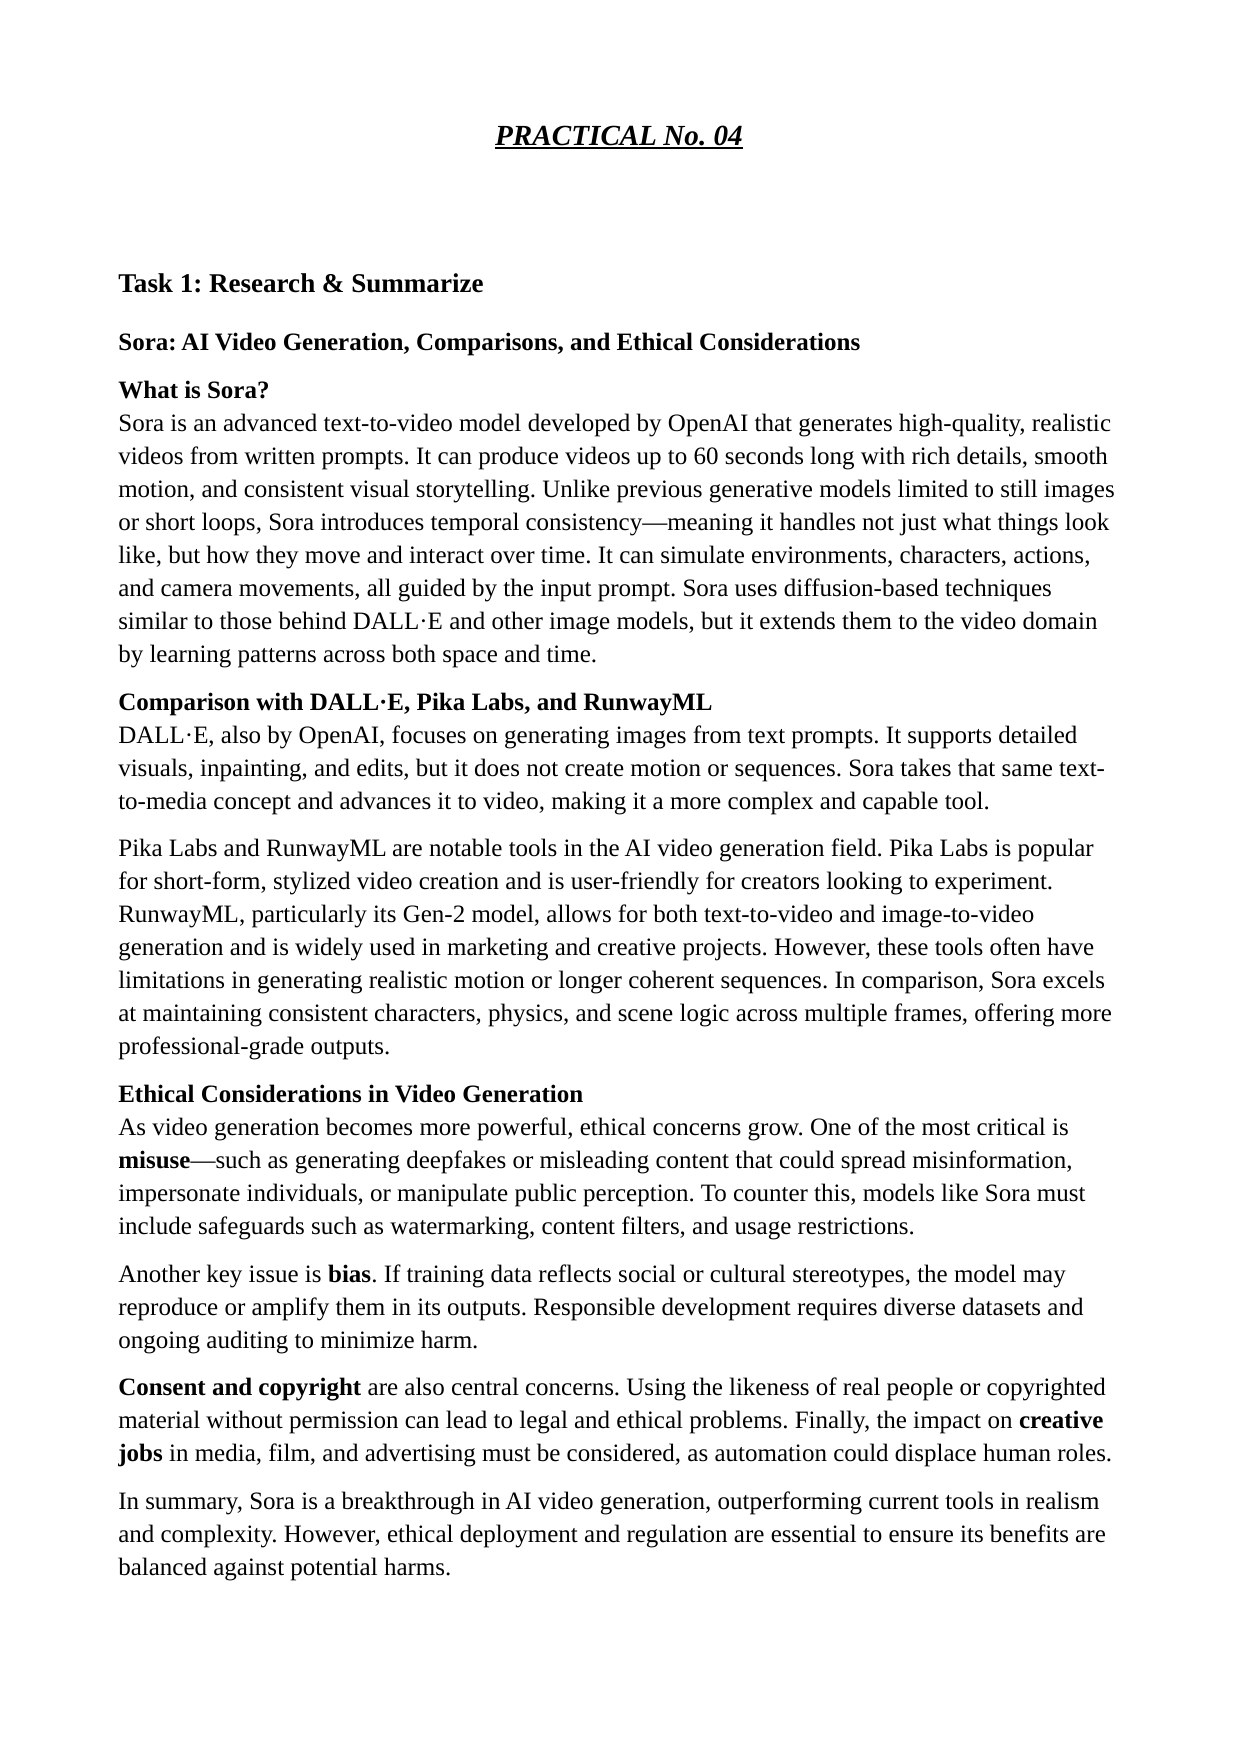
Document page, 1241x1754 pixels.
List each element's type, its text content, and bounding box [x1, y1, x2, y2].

text Consent and copyright are also central concerns. Using the likeness of real people or copyrighted material without permission can lead to legal and ethical problems. Finally, the impact on creative jobs in media, film, and advertising must be considered, as automation could displace human roles. [118, 1372, 1122, 1467]
text Pika Labs and RunwayML are notable tools in the AI video generation field. Pika Labs is popular for short-form, stylized video creation and is user-friendly for creators looking to experiment. RunwayML, particularly its Gen-2 model, allows for both text-to-video and image-to-video generation and is widely used in marketing and creative projects. However, these tools often have limitations in generating realistic motion or longer coherent sequences. In comparison, Sora excels at maintaining consistent characters, physics, and scene logic across multiple frames, offering more professional-grade outputs. [118, 833, 1122, 1060]
text What is Sora? Sora is an advanced text-to-video model developed by OpenAI that generates high-quality, realistic videos from written prompts. It can produce videos up to 60 seconds long with rich details, smooth motion, and consistent visual storytelling. Unlike previous generative models limited to still images or short loops, Sora introduces temporal consistency—meaning it handles not just what things look like, but how they move and interact over time. It can simulate environments, characters, actions, and camera movements, all guided by the input prompt. Sora uses diffusion-based techniques similar to those behind DALL·E and other image models, but it extends them to the video domain by learning patterns across both space and time. [118, 375, 1122, 668]
text Another key issue is bias. If training data reflects social or cultural stereotypes, the model may reproduce or amplify them in its outputs. Responsible development requires diverse datasets and ongoing auditing to minimize harm. [118, 1259, 1122, 1353]
text Comparison with DALL·E, Pika Labs, and RunwayML DALL·E, also by OpenAI, focuses on generating images from text prompts. It supports detailed visuals, inpainting, and edits, but it does not create motion or sequences. Sora takes that same text-to-media concept and advances it to video, making it a more complex and capable tool. [118, 687, 1122, 814]
text Ethical Considerations in Video Generation As video generation becomes more powerful, ethical concerns grow. One of the most critical is misuse—such as generating deepfakes or misleading content that could spread misinformation, impersonate individuals, or manipulate public perception. To counter this, models like Sora must include safeguards such as watermarking, content filters, and usage restrictions. [118, 1079, 1122, 1240]
text Sora: AI Video Generation, Comparisons, and Ethical Considerations [118, 327, 1122, 356]
text In summary, Sora is a breakthrough in AI video generation, outperforming current tools in realism and complexity. However, ethical deployment and regulation are essential to ensure its benefits are balanced against potential harms. [118, 1486, 1122, 1581]
text Task 1: Research & Summarize [118, 267, 1122, 298]
